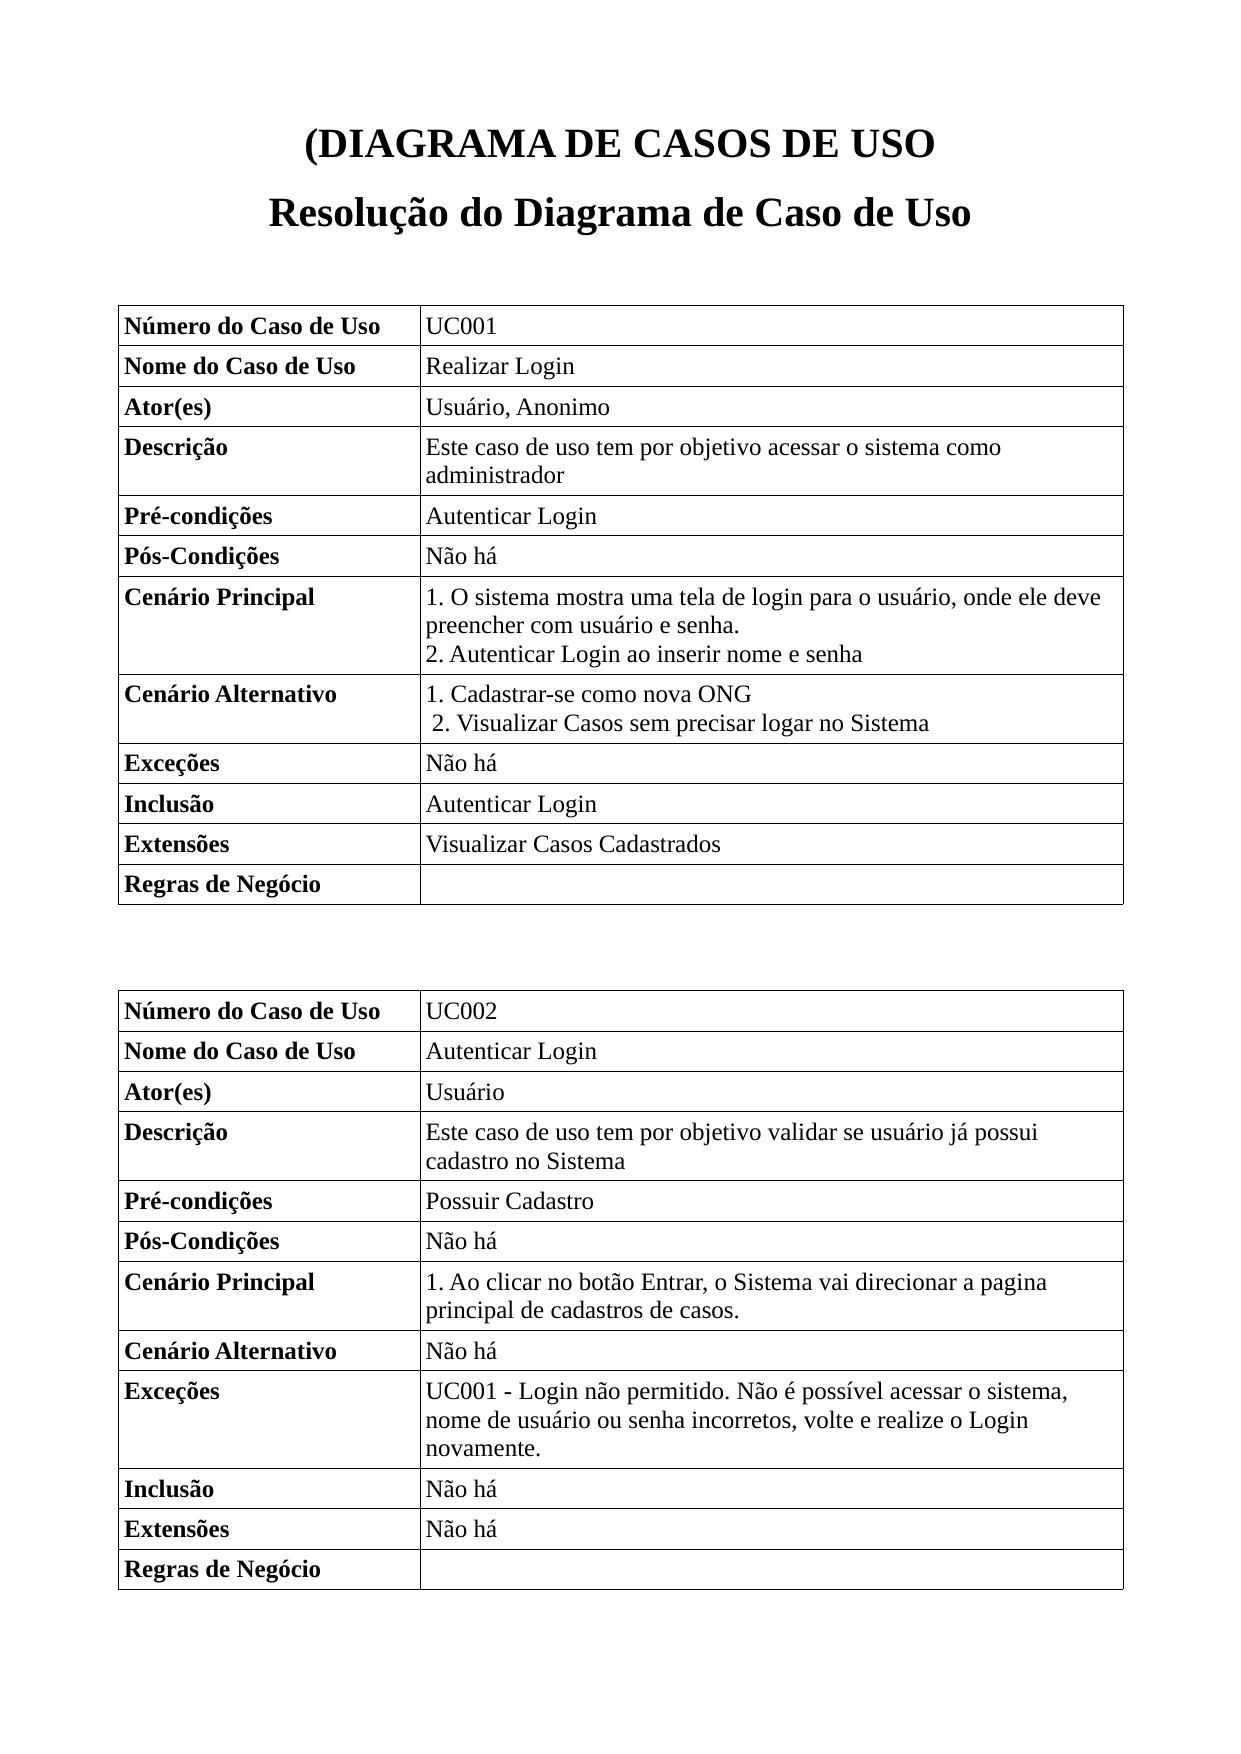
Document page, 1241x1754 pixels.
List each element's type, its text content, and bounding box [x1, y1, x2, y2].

table_cell Exceções [119, 744, 420, 783]
table_cell Não há [421, 744, 1123, 783]
table_cell Pós-Condições [119, 1222, 420, 1261]
table_cell Não há [421, 1331, 1123, 1370]
table_cell Pós-Condições [119, 536, 420, 576]
table_cell Cenário Principal [119, 577, 420, 673]
table_cell Regras de Negócio [119, 865, 420, 904]
table_cell Cenário Alternativo [119, 1331, 420, 1370]
text Resolução do Diagrama de Caso de Uso [118, 188, 1122, 236]
table_cell Descrição [119, 1112, 420, 1180]
table_header Número do Caso de Uso [119, 991, 420, 1031]
table_cell Possuir Cadastro [421, 1181, 1123, 1221]
table_cell Ator(es) [119, 387, 420, 426]
table_cell Autenticar Login [421, 784, 1123, 823]
text (DIAGRAMA DE CASOS DE USO [118, 118, 1122, 166]
table_cell Este caso de uso tem por objetivo validar se usuário já possui cadastro no Sistema [421, 1112, 1123, 1180]
table_cell [421, 865, 1123, 904]
table_cell [421, 1550, 1123, 1589]
table_cell Extensões [119, 1509, 420, 1549]
table_cell Usuário, Anonimo [421, 387, 1123, 426]
table_cell Nome do Caso de Uso [119, 346, 420, 386]
table_cell 1. Cadastrar-se como nova ONG 2. Visualizar Casos sem precisar logar no Sistema [421, 675, 1123, 743]
table_cell Autenticar Login [421, 496, 1123, 535]
table_cell Usuário [421, 1072, 1123, 1111]
table_cell Este caso de uso tem por objetivo acessar o sistema como administrador [421, 427, 1123, 495]
table_cell Autenticar Login [421, 1032, 1123, 1071]
table_cell Realizar Login [421, 346, 1123, 386]
table_cell Cenário Principal [119, 1262, 420, 1330]
table_cell Não há [421, 536, 1123, 576]
table_cell Cenário Alternativo [119, 675, 420, 743]
table_cell Descrição [119, 427, 420, 495]
table_cell Pré-condições [119, 1181, 420, 1221]
table_cell Não há [421, 1469, 1123, 1508]
table_header UC002 [421, 991, 1123, 1031]
table_header UC001 [421, 306, 1123, 345]
table_cell UC001 - Login não permitido. Não é possível acessar o sistema, nome de usuário ou senha incorretos, volte e realize o Login novamente. [421, 1371, 1123, 1468]
table_cell Extensões [119, 824, 420, 863]
table_cell Visualizar Casos Cadastrados [421, 824, 1123, 863]
table_cell 1. Ao clicar no botão Entrar, o Sistema vai direcionar a pagina principal de cadastros de casos. [421, 1262, 1123, 1330]
table_cell Regras de Negócio [119, 1550, 420, 1589]
table_cell Ator(es) [119, 1072, 420, 1111]
table_cell Nome do Caso de Uso [119, 1032, 420, 1071]
table_cell Pré-condições [119, 496, 420, 535]
table_cell Não há [421, 1222, 1123, 1261]
table_cell Exceções [119, 1371, 420, 1468]
table_cell 1. O sistema mostra uma tela de login para o usuário, onde ele deve preencher com usuário e senha. 2. Autenticar Login ao inserir nome e senha [421, 577, 1123, 673]
table_header Número do Caso de Uso [119, 306, 420, 345]
table_cell Inclusão [119, 784, 420, 823]
table_cell Inclusão [119, 1469, 420, 1508]
table_cell Não há [421, 1509, 1123, 1549]
